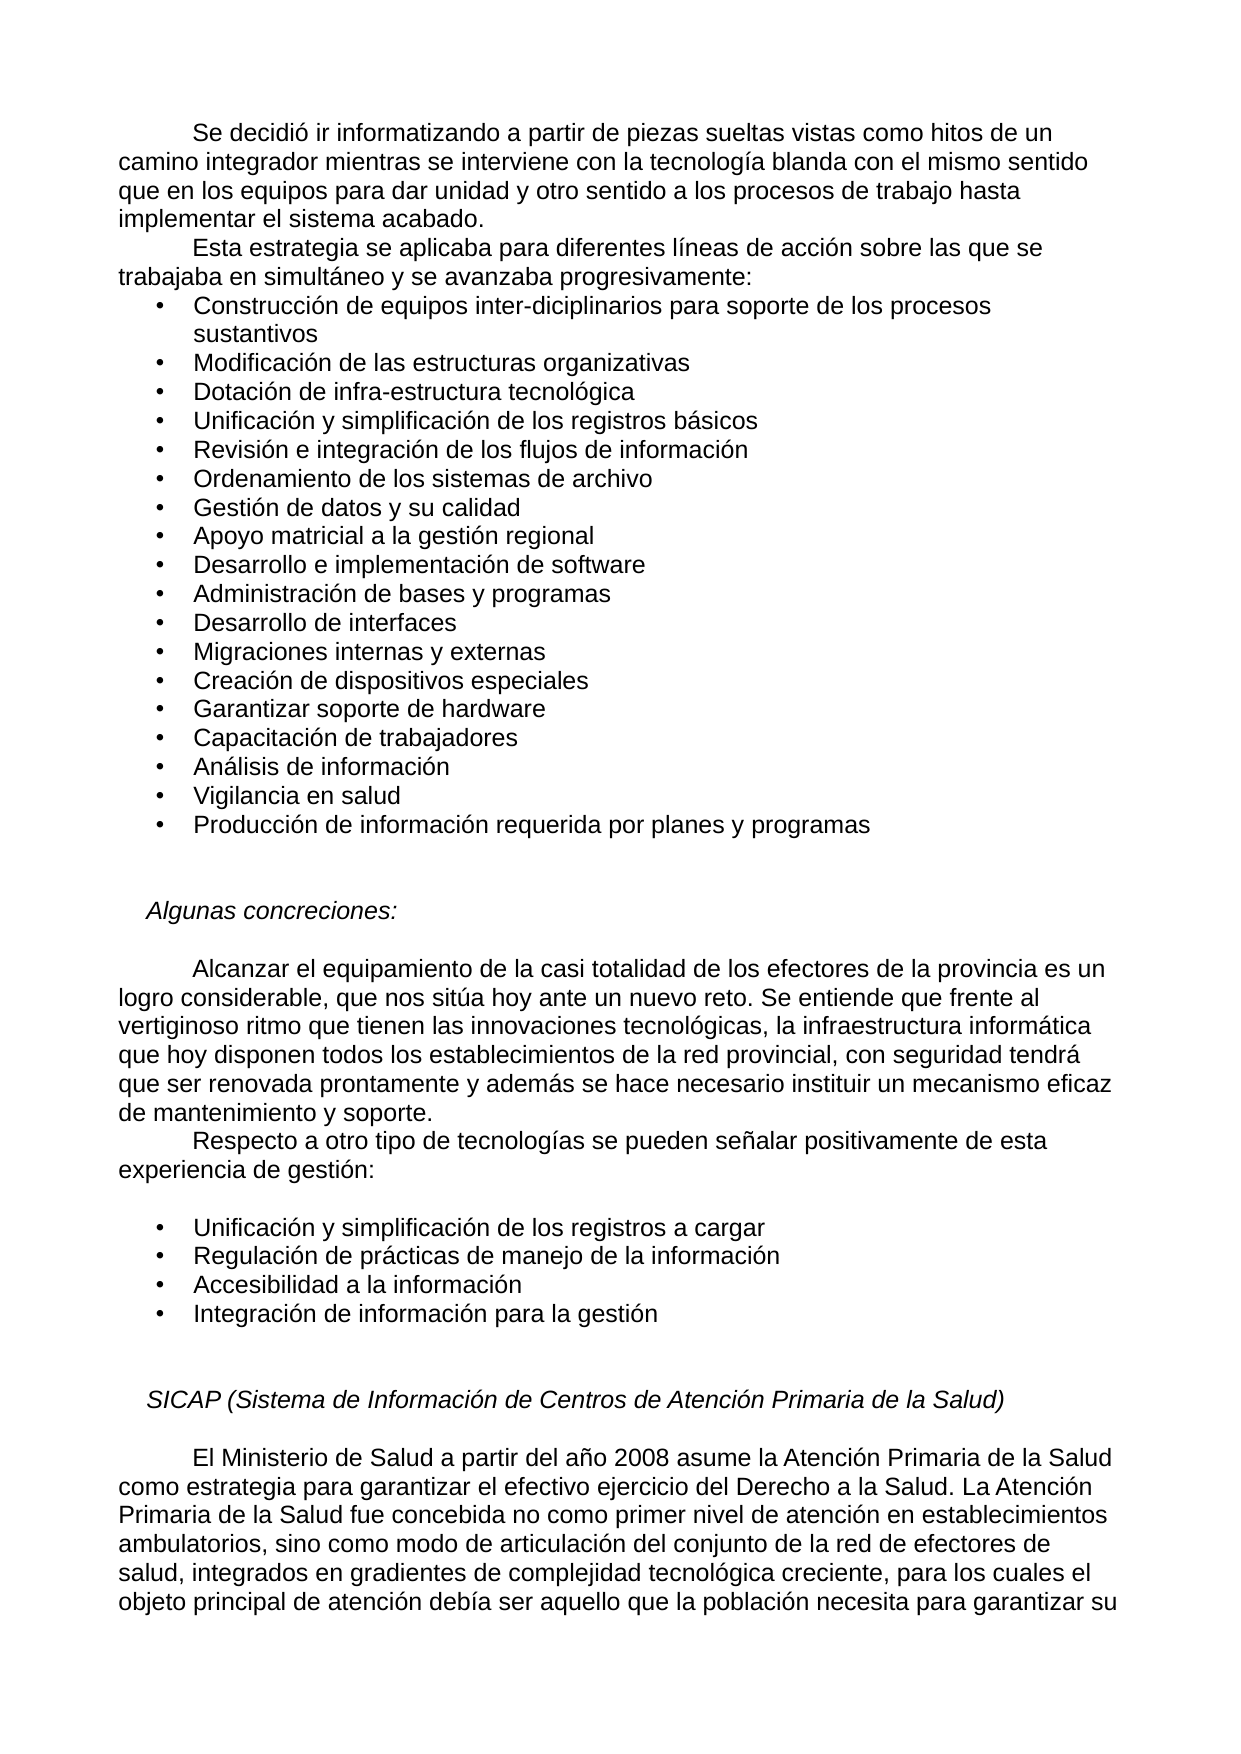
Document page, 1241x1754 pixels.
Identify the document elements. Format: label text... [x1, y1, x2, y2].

text Algunas concreciones: [118, 896, 1122, 925]
list Integración de información para la gestión [156, 1299, 1122, 1328]
list Creación de dispositivos especiales [156, 666, 1122, 694]
list Accesibilidad a la información [156, 1270, 1122, 1299]
list Administración de bases y programas [156, 579, 1122, 608]
list Garantizar soporte de hardware [156, 694, 1122, 723]
list Gestión de datos y su calidad [156, 492, 1122, 521]
list Desarrollo de interfaces [156, 608, 1122, 637]
list Producción de información requerida por planes y programas [156, 810, 1122, 839]
list Ordenamiento de los sistemas de archivo [156, 464, 1122, 492]
list Regulación de prácticas de manejo de la información [156, 1241, 1122, 1270]
text Esta estrategia se aplicaba para diferentes líneas de acción sobre las que se trabajaba en simultáneo y se avanzaba progresivamente: [118, 233, 1122, 291]
text Respecto a otro tipo de tecnologías se pueden señalar positivamente de esta experiencia de gestión: [118, 1126, 1122, 1184]
list Apoyo matricial a la gestión regional [156, 521, 1122, 550]
list Migraciones internas y externas [156, 637, 1122, 666]
list Análisis de información [156, 752, 1122, 781]
text El Ministerio de Salud a partir del año 2008 asume la Atención Primaria de la Salud como estrategia para garantizar el efectivo ejercicio del Derecho a la Salud. La Atención Primaria de la Salud fue concebida no como primer nivel de atención en establecimientos ambulatorios, sino como modo de articulación del conjunto de la red de efectores de salud, integrados en gradientes de complejidad tecnológica creciente, para los cuales el objeto principal de atención debía ser aquello que la población necesita para garantizar su [118, 1443, 1122, 1615]
list Vigilancia en salud [156, 781, 1122, 810]
list Construcción de equipos inter-diciplinarios para soporte de los procesos sustantivos [156, 291, 1122, 348]
list Revisión e integración de los flujos de información [156, 435, 1122, 464]
list Capacitación de trabajadores [156, 723, 1122, 752]
list Unificación y simplificación de los registros a cargar [156, 1212, 1122, 1241]
list Desarrollo e implementación de software [156, 550, 1122, 579]
list Modificación de las estructuras organizativas [156, 348, 1122, 377]
text Se decidió ir informatizando a partir de piezas sueltas vistas como hitos de un camino integrador mientras se interviene con la tecnología blanda con el mismo sentido que en los equipos para dar unidad y otro sentido a los procesos de trabajo hasta implementar el sistema acabado. [118, 118, 1122, 233]
text SICAP (Sistema de Información de Centros de Atención Primaria de la Salud) [118, 1385, 1122, 1414]
list Unificación y simplificación de los registros básicos [156, 406, 1122, 435]
text Alcanzar el equipamiento de la casi totalidad de los efectores de la provincia es un logro considerable, que nos sitúa hoy ante un nuevo reto. Se entiende que frente al vertiginoso ritmo que tienen las innovaciones tecnológicas, la infraestructura informática que hoy disponen todos los establecimientos de la red provincial, con seguridad tendrá que ser renovada prontamente y además se hace necesario instituir un mecanismo eficaz de mantenimiento y soporte. [118, 954, 1122, 1126]
list Dotación de infra-estructura tecnológica [156, 377, 1122, 406]
